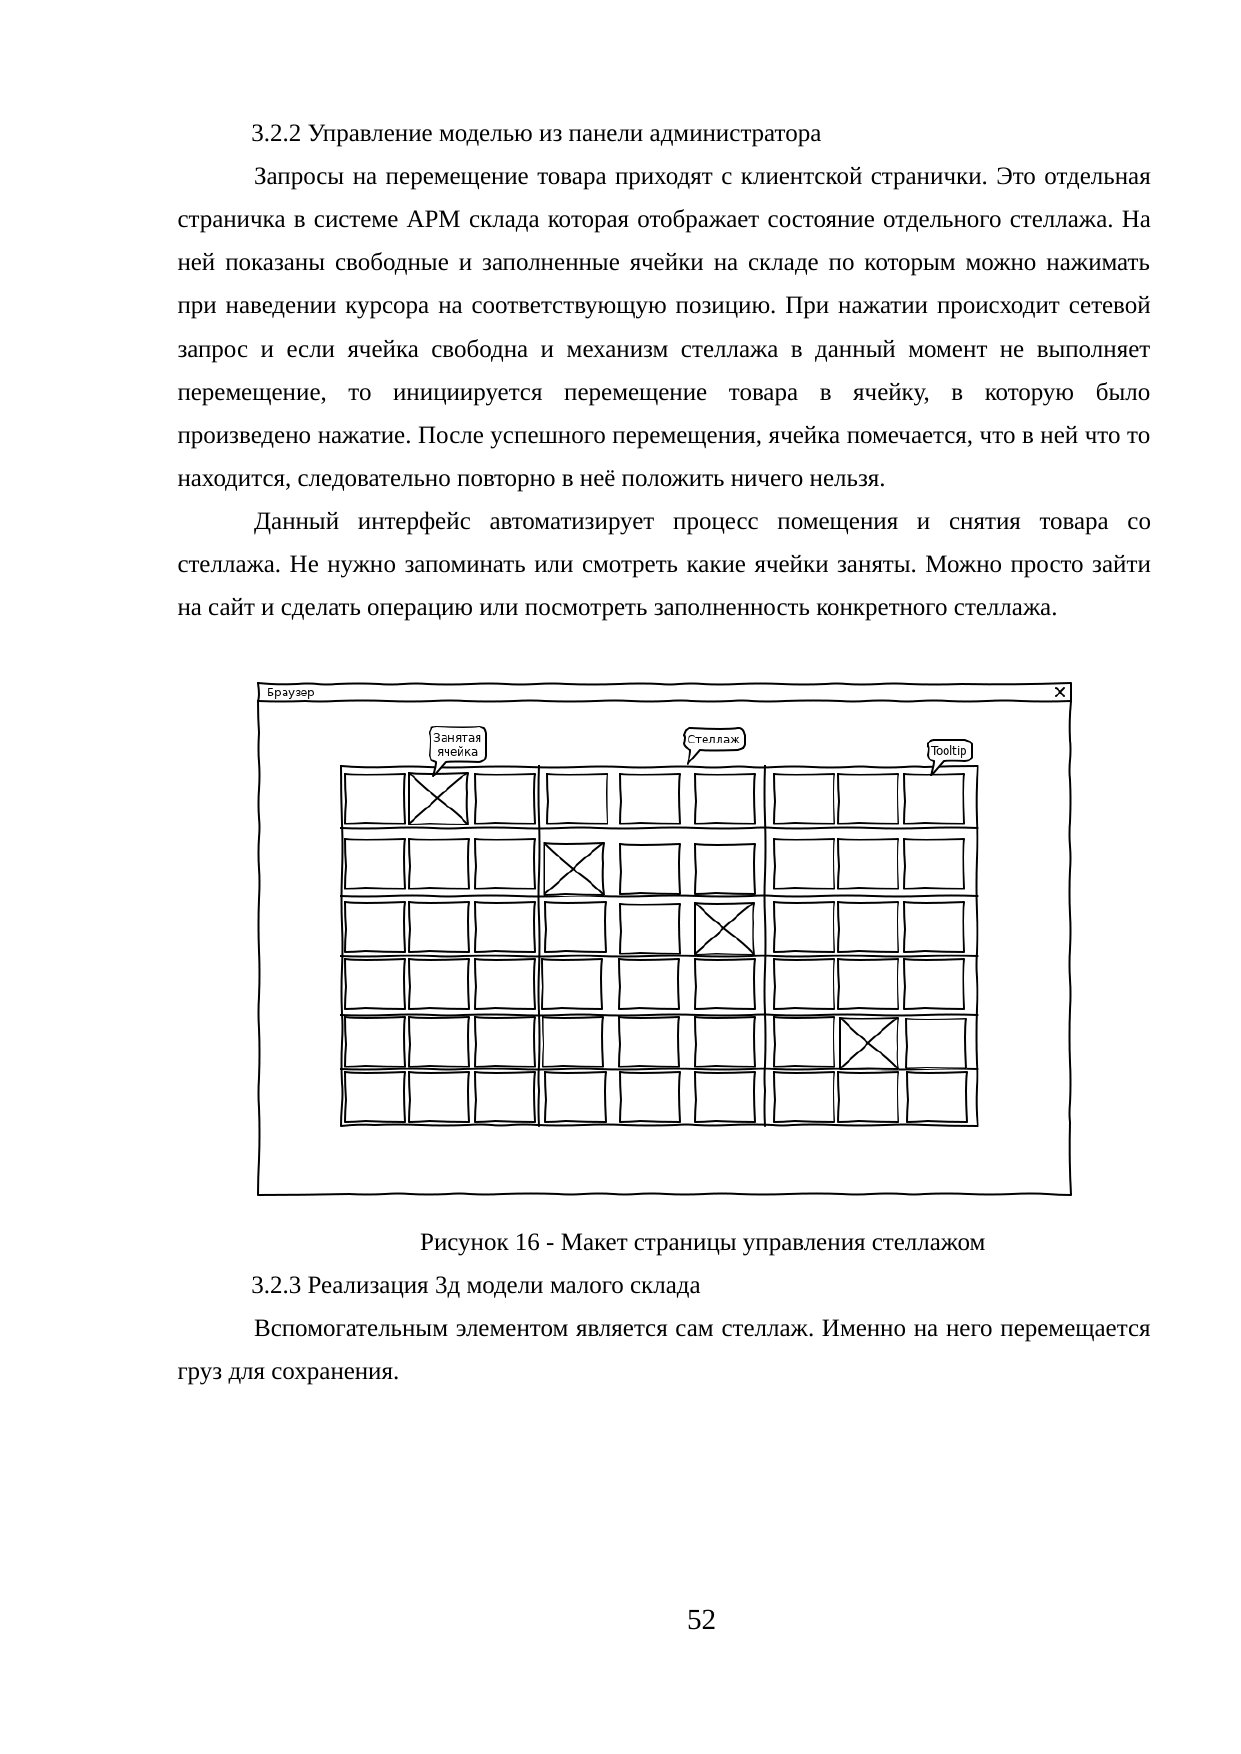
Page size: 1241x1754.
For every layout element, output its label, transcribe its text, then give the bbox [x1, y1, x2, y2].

text Запросы на перемещение товара приходят с клиентской странички. Это отдельная страничка в системе АРМ склада которая отображает состояние отдельного стеллажа. На ней показаны свободные и заполненные ячейки на складе по которым можно нажимать при наведении курсора на соответствующую позицию. При нажатии происходит сетевой запрос и если ячейка свободна и механизм стеллажа в данный момент не выполняет перемещение, то инициируется перемещение товара в ячейку, в которую было произведено нажатие. После успешного перемещения, ячейка помечается, что в ней что то находится, следовательно повторно в неё положить ничего нельзя. [177, 161, 1152, 492]
text Вспомогательным элементом является сам стеллаж. Именно на него перемещается груз для сохранения. [177, 1313, 1152, 1385]
subtitle 3.2.3 Реализация 3д модели малого склада [177, 1270, 1152, 1299]
text Данный интерфейс автоматизирует процесс помещения и снятия товара со стеллажа. Не нужно запоминать или смотреть какие ячейки заняты. Можно просто зайти на сайт и сделать операцию или посмотреть заполненность конкретного стеллажа. [177, 506, 1152, 621]
text Рисунок 16 - Макет страницы управления стеллажом [177, 679, 1152, 1256]
picture [253, 678, 1075, 1198]
subtitle 3.2.2 Управление моделью из панели администратора [177, 118, 1152, 147]
